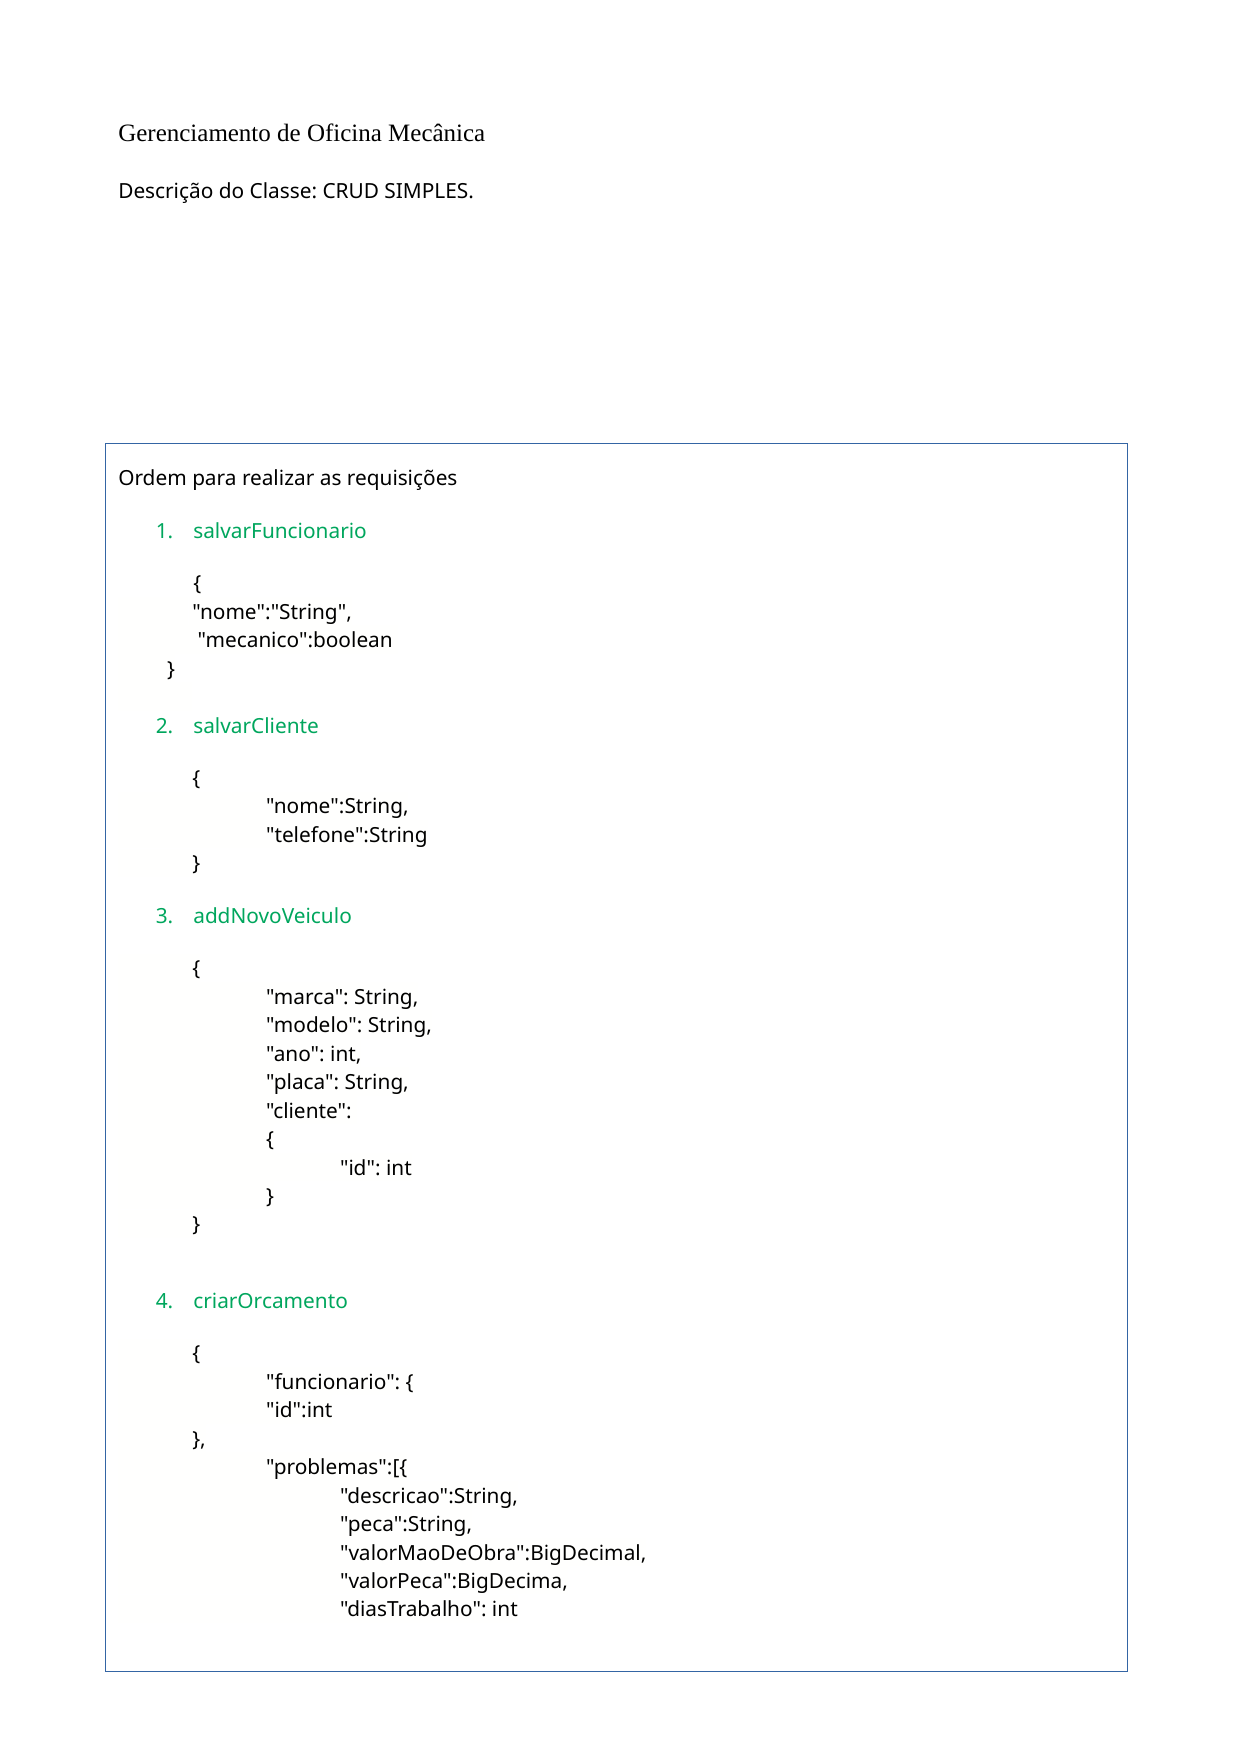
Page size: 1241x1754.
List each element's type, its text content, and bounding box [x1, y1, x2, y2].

text "cliente": [118, 1096, 1122, 1124]
list addNovoVeiculo [156, 901, 1122, 929]
text { [118, 763, 1122, 792]
text "nome":String, [118, 792, 1122, 820]
text "valorPeca":BigDecima, [118, 1566, 1122, 1594]
text "id": int [118, 1153, 1122, 1181]
text "ano": int, [118, 1039, 1122, 1067]
text "telefone":String [118, 820, 1122, 848]
list salvarCliente [156, 711, 1122, 739]
text "valorMaoDeObra":BigDecimal, [118, 1538, 1122, 1566]
text }, [118, 1424, 1122, 1452]
text "peca":String, [118, 1509, 1122, 1538]
text "modelo": String, [118, 1010, 1122, 1039]
text "placa": String, [118, 1067, 1122, 1096]
text "problemas":[{ [118, 1452, 1122, 1481]
text } [118, 654, 1122, 682]
text } [118, 1181, 1122, 1209]
text "diasTrabalho": int [118, 1594, 1122, 1623]
text "nome":"String", [118, 597, 1122, 625]
list salvarFuncionario [156, 516, 1122, 544]
text } [118, 1209, 1122, 1238]
text } [118, 848, 1122, 877]
text { [118, 1338, 1122, 1367]
text "id":int [118, 1395, 1122, 1424]
text "funcionario": { [118, 1367, 1122, 1395]
text { [118, 1124, 1122, 1153]
text Descrição do Classe: CRUD SIMPLES. [118, 176, 1122, 205]
text { [118, 953, 1122, 982]
text "marca": String, [118, 982, 1122, 1010]
text "mecanico":boolean [118, 625, 1122, 654]
list criarOrcamento [156, 1286, 1122, 1314]
text "descricao":String, [118, 1481, 1122, 1509]
text Ordem para realizar as requisições [118, 463, 1122, 492]
list { [156, 568, 1122, 597]
